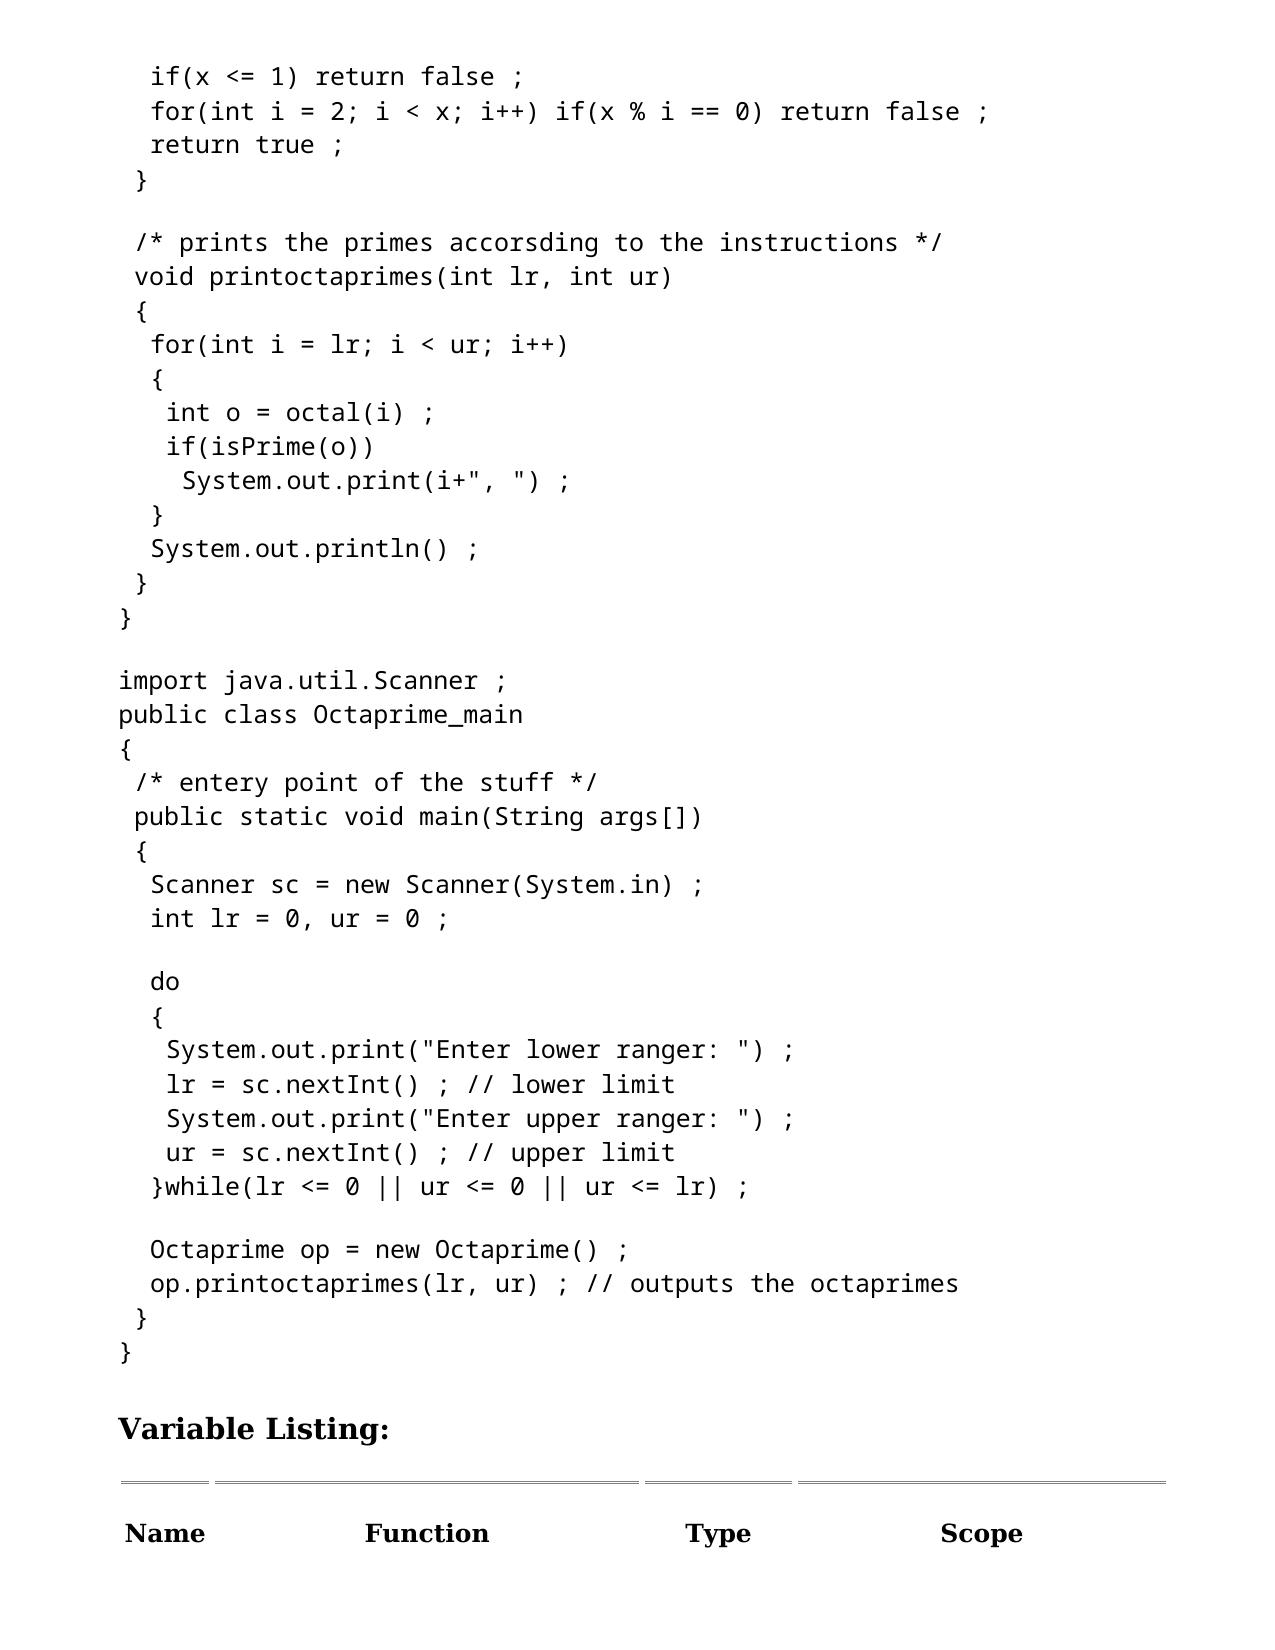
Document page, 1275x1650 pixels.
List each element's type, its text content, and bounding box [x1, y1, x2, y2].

table_cell Scope [795, 1516, 1168, 1551]
table_cell Type [642, 1516, 795, 1551]
table_header [212, 1464, 642, 1516]
table_header [642, 1464, 795, 1516]
subtitle Variable Listing: [118, 1412, 1216, 1446]
table_cell Function [212, 1516, 642, 1551]
table_header [118, 1464, 212, 1516]
text import java.util.Scanner ; public class Octaprime_main { /* entery point of the stuff */ public static void main(String args[]) { Scanner sc = new Scanner(System.in) ; int lr = 0, ur = 0 ; do { System.out.print("Enter lower ranger: ") ; lr = sc.nextInt() ; // lower limit System.out.print("Enter upper ranger: ") ; ur = sc.nextInt() ; // upper limit }while(lr <= 0 || ur <= 0 || ur <= lr) ; Octaprime op = new Octaprime() ; op.printoctaprimes(lr, ur) ; // outputs the octaprimes } } [118, 633, 1216, 1368]
text if(x <= 1) return false ; for(int i = 2; i < x; i++) if(x % i == 0) return false ; return true ; } /* prints the primes accorsding to the instructions */ void printoctaprimes(int lr, int ur) { for(int i = lr; i < ur; i++) { int o = octal(i) ; if(isPrime(o)) System.out.print(i+", ") ; } System.out.println() ; } } [118, 59, 1216, 633]
table_cell Name [118, 1516, 212, 1551]
table_header [795, 1464, 1168, 1516]
